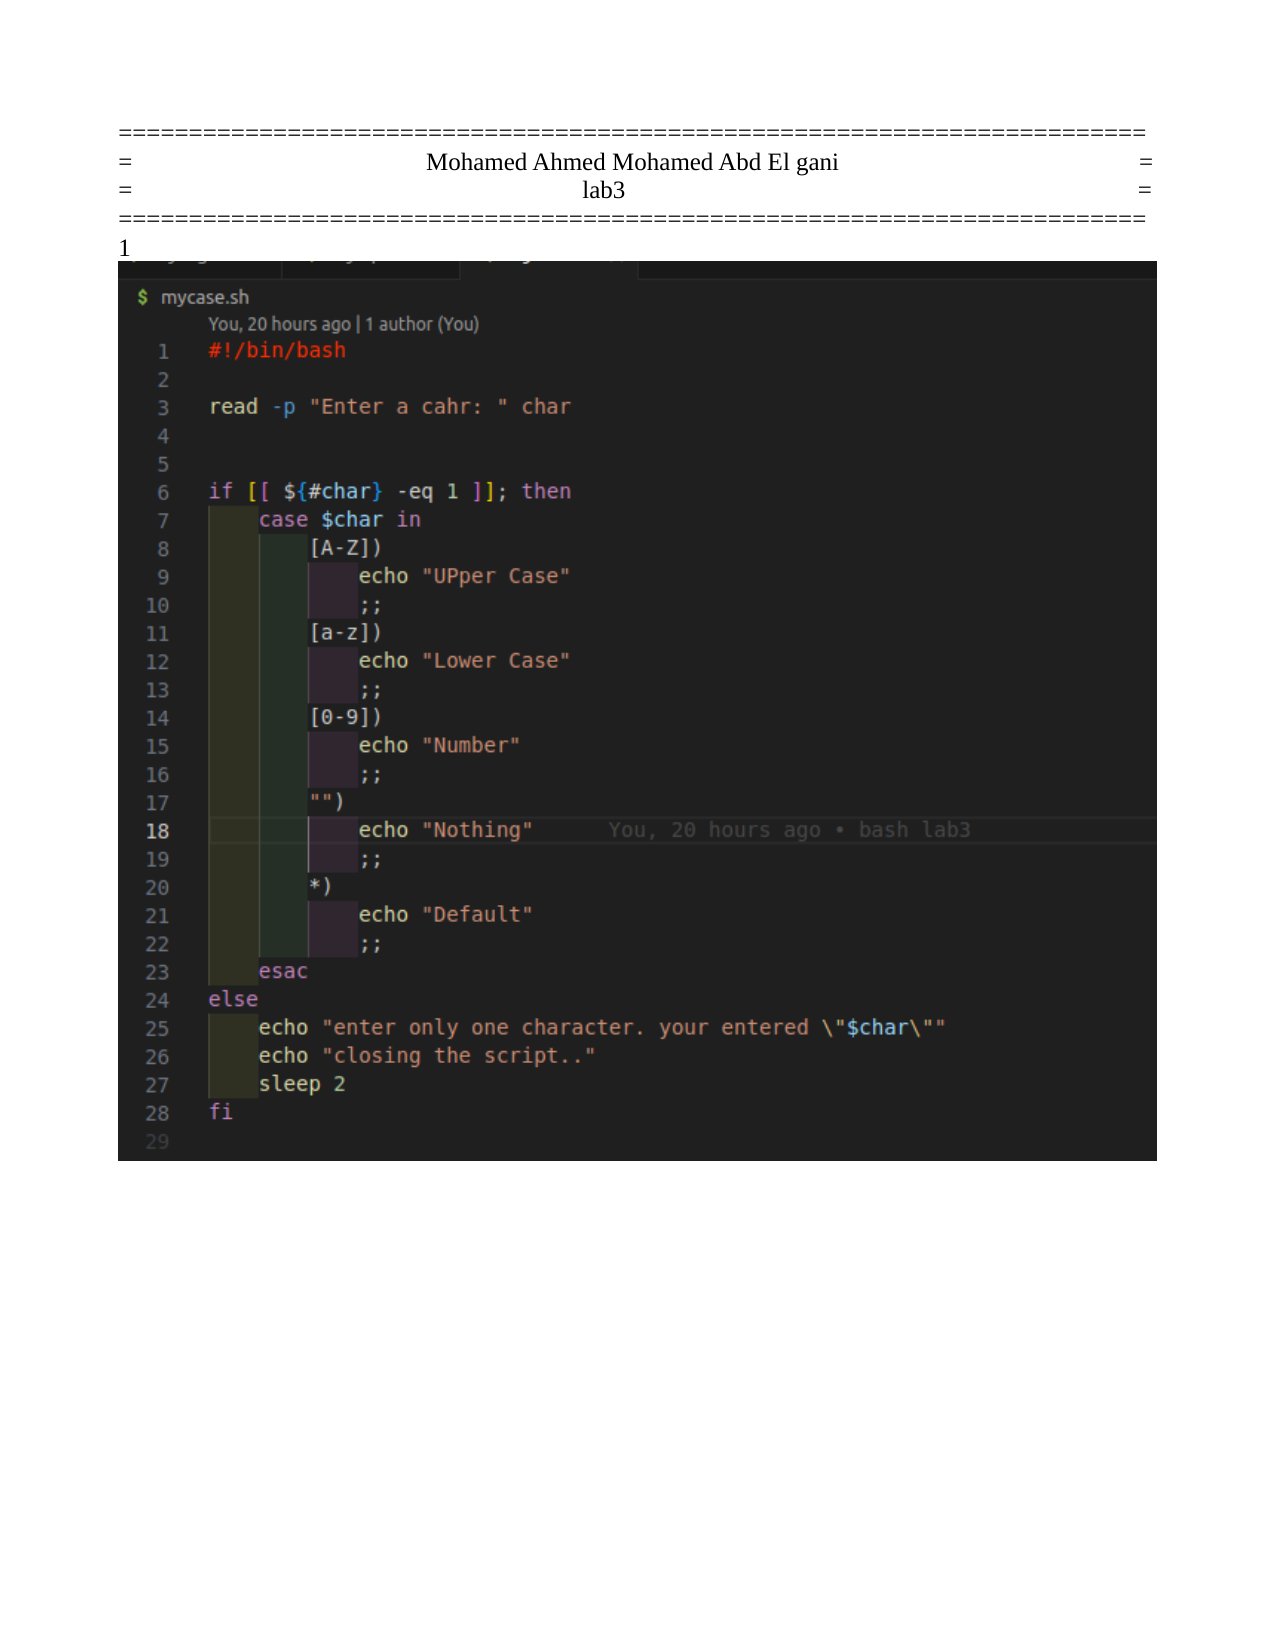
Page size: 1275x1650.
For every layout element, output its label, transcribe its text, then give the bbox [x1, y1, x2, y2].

text ========================================================================= [118, 118, 1157, 147]
text = lab3 = [118, 176, 1157, 204]
text ========================================================================= [118, 204, 1157, 233]
picture [118, 261, 1157, 1161]
text = Mohamed Ahmed Mohamed Abd El gani = [118, 147, 1157, 176]
text 1 [118, 233, 1157, 261]
